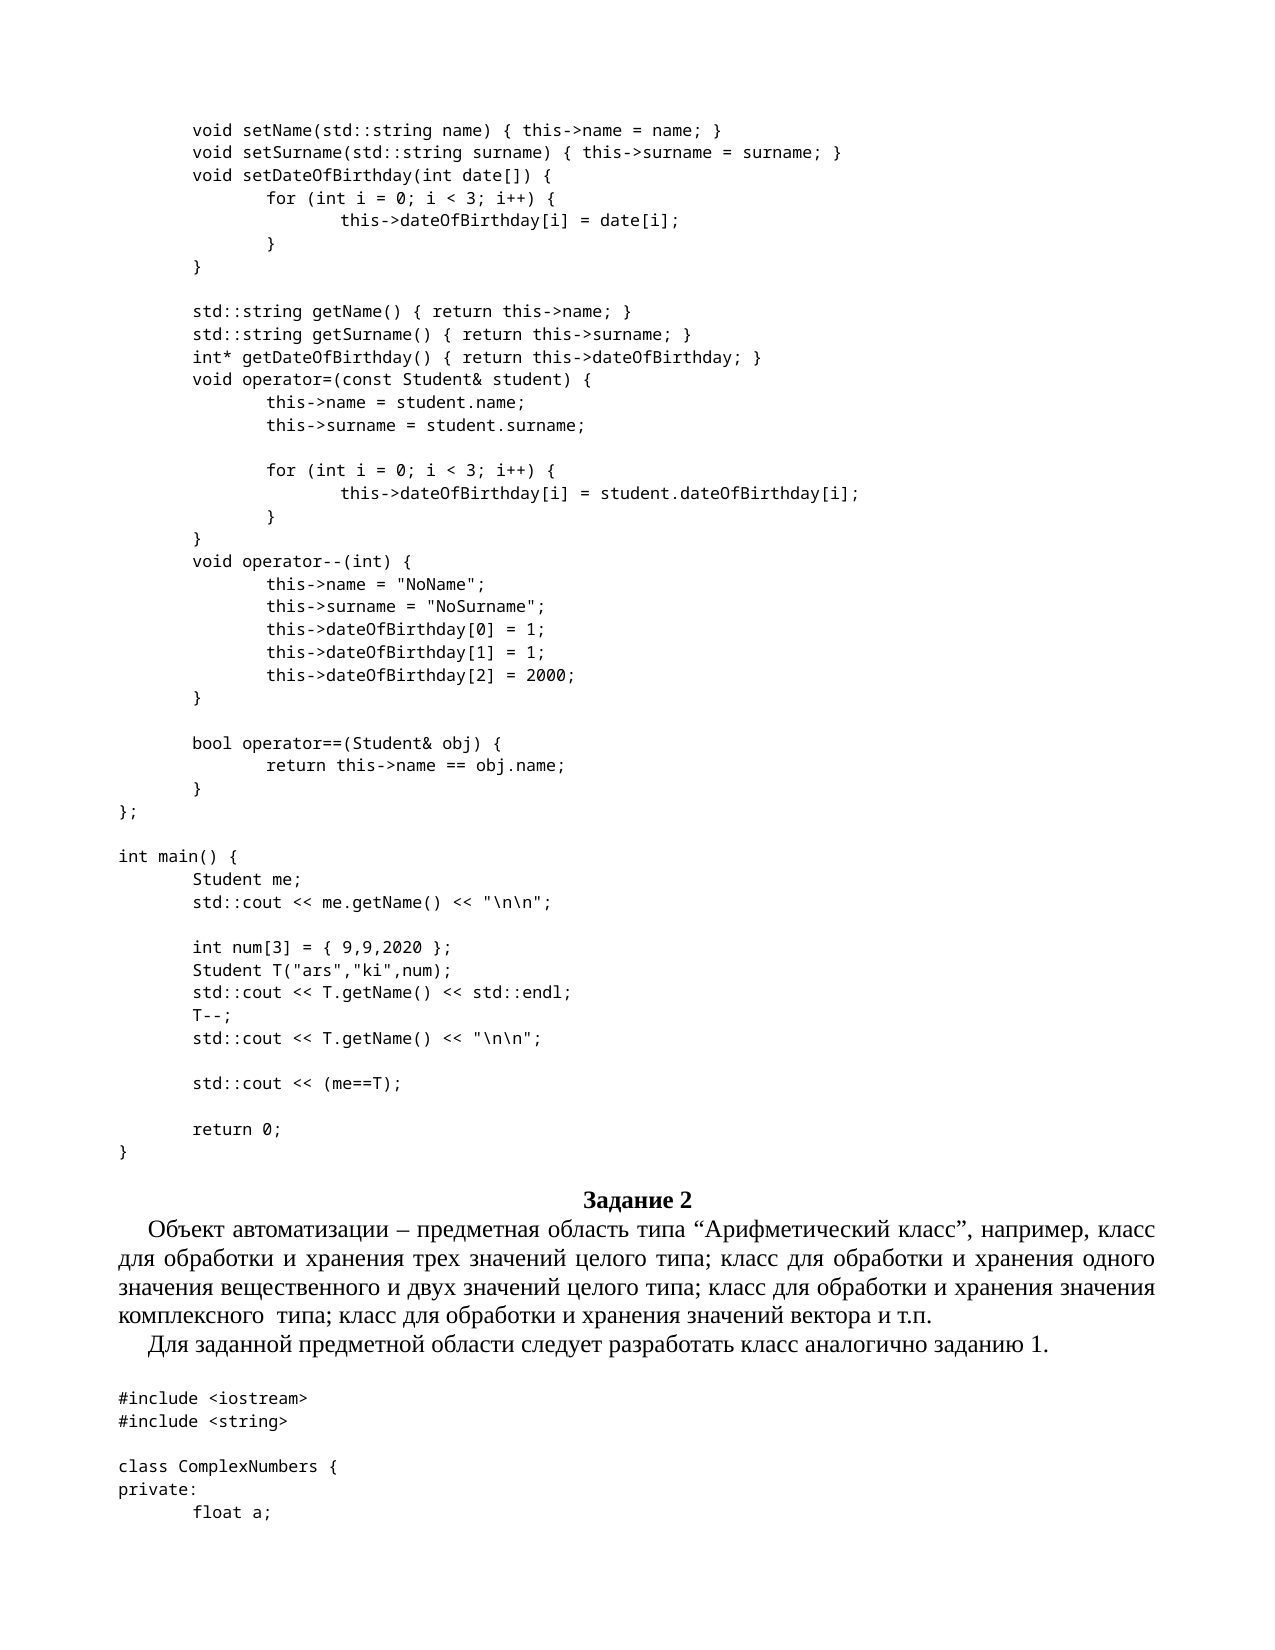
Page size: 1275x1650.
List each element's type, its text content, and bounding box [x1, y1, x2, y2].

text Объект автоматизации – предметная область типа “Арифметический класс”, например, класс для обработки и хранения трех значений целого типа; класс для обработки и хранения одного значения вещественного и двух значений целого типа; класс для обработки и хранения значения комплексного типа; класс для обработки и хранения значений вектора и т.п. [118, 1214, 1157, 1329]
text std::cout << (me==T); [118, 1072, 1157, 1094]
text int* getDateOfBirthday() { return this->dateOfBirthday; } [118, 345, 1157, 368]
text this->name = student.name; [118, 391, 1157, 413]
text } [118, 777, 1157, 799]
text for (int i = 0; i < 3; i++) { [118, 459, 1157, 481]
text } [118, 504, 1157, 527]
text void operator--(int) { [118, 549, 1157, 572]
text std::string getSurname() { return this->surname; } [118, 322, 1157, 345]
text #include <iostream> [118, 1387, 1157, 1409]
text } [118, 527, 1157, 549]
text Student me; [118, 867, 1157, 890]
text } [118, 686, 1157, 708]
text class ComplexNumbers { [118, 1455, 1157, 1477]
text void operator=(const Student& student) { [118, 368, 1157, 391]
text Student T("ars","ki",num); [118, 958, 1157, 981]
text this->dateOfBirthday[i] = student.dateOfBirthday[i]; [118, 481, 1157, 504]
text }; [118, 799, 1157, 822]
text for (int i = 0; i < 3; i++) { [118, 186, 1157, 209]
text this->surname = "NoSurname"; [118, 595, 1157, 618]
text this->name = "NoName"; [118, 572, 1157, 595]
text } [118, 254, 1157, 277]
text Задание 2 [118, 1185, 1157, 1214]
text return 0; [118, 1117, 1157, 1140]
text void setDateOfBirthday(int date[]) { [118, 163, 1157, 186]
text Для заданной предметной области следует разработать класс аналогично заданию 1. [118, 1329, 1157, 1358]
text private: [118, 1477, 1157, 1500]
text std::cout << me.getName() << "\n\n"; [118, 890, 1157, 913]
text this->dateOfBirthday[2] = 2000; [118, 663, 1157, 686]
text std::string getName() { return this->name; } [118, 300, 1157, 322]
text #include <string> [118, 1409, 1157, 1432]
text this->surname = student.surname; [118, 413, 1157, 436]
text void setSurname(std::string surname) { this->surname = surname; } [118, 141, 1157, 163]
text int num[3] = { 9,9,2020 }; [118, 936, 1157, 958]
text return this->name == obj.name; [118, 754, 1157, 777]
text this->dateOfBirthday[i] = date[i]; [118, 209, 1157, 232]
text std::cout << T.getName() << std::endl; [118, 981, 1157, 1004]
text } [118, 1140, 1157, 1163]
text this->dateOfBirthday[0] = 1; [118, 618, 1157, 640]
text bool operator==(Student& obj) { [118, 731, 1157, 754]
text std::cout << T.getName() << "\n\n"; [118, 1026, 1157, 1049]
text this->dateOfBirthday[1] = 1; [118, 640, 1157, 663]
text void setName(std::string name) { this->name = name; } [118, 118, 1157, 141]
text T--; [118, 1004, 1157, 1026]
text int main() { [118, 845, 1157, 867]
text float a; [118, 1500, 1157, 1523]
text } [118, 232, 1157, 254]
